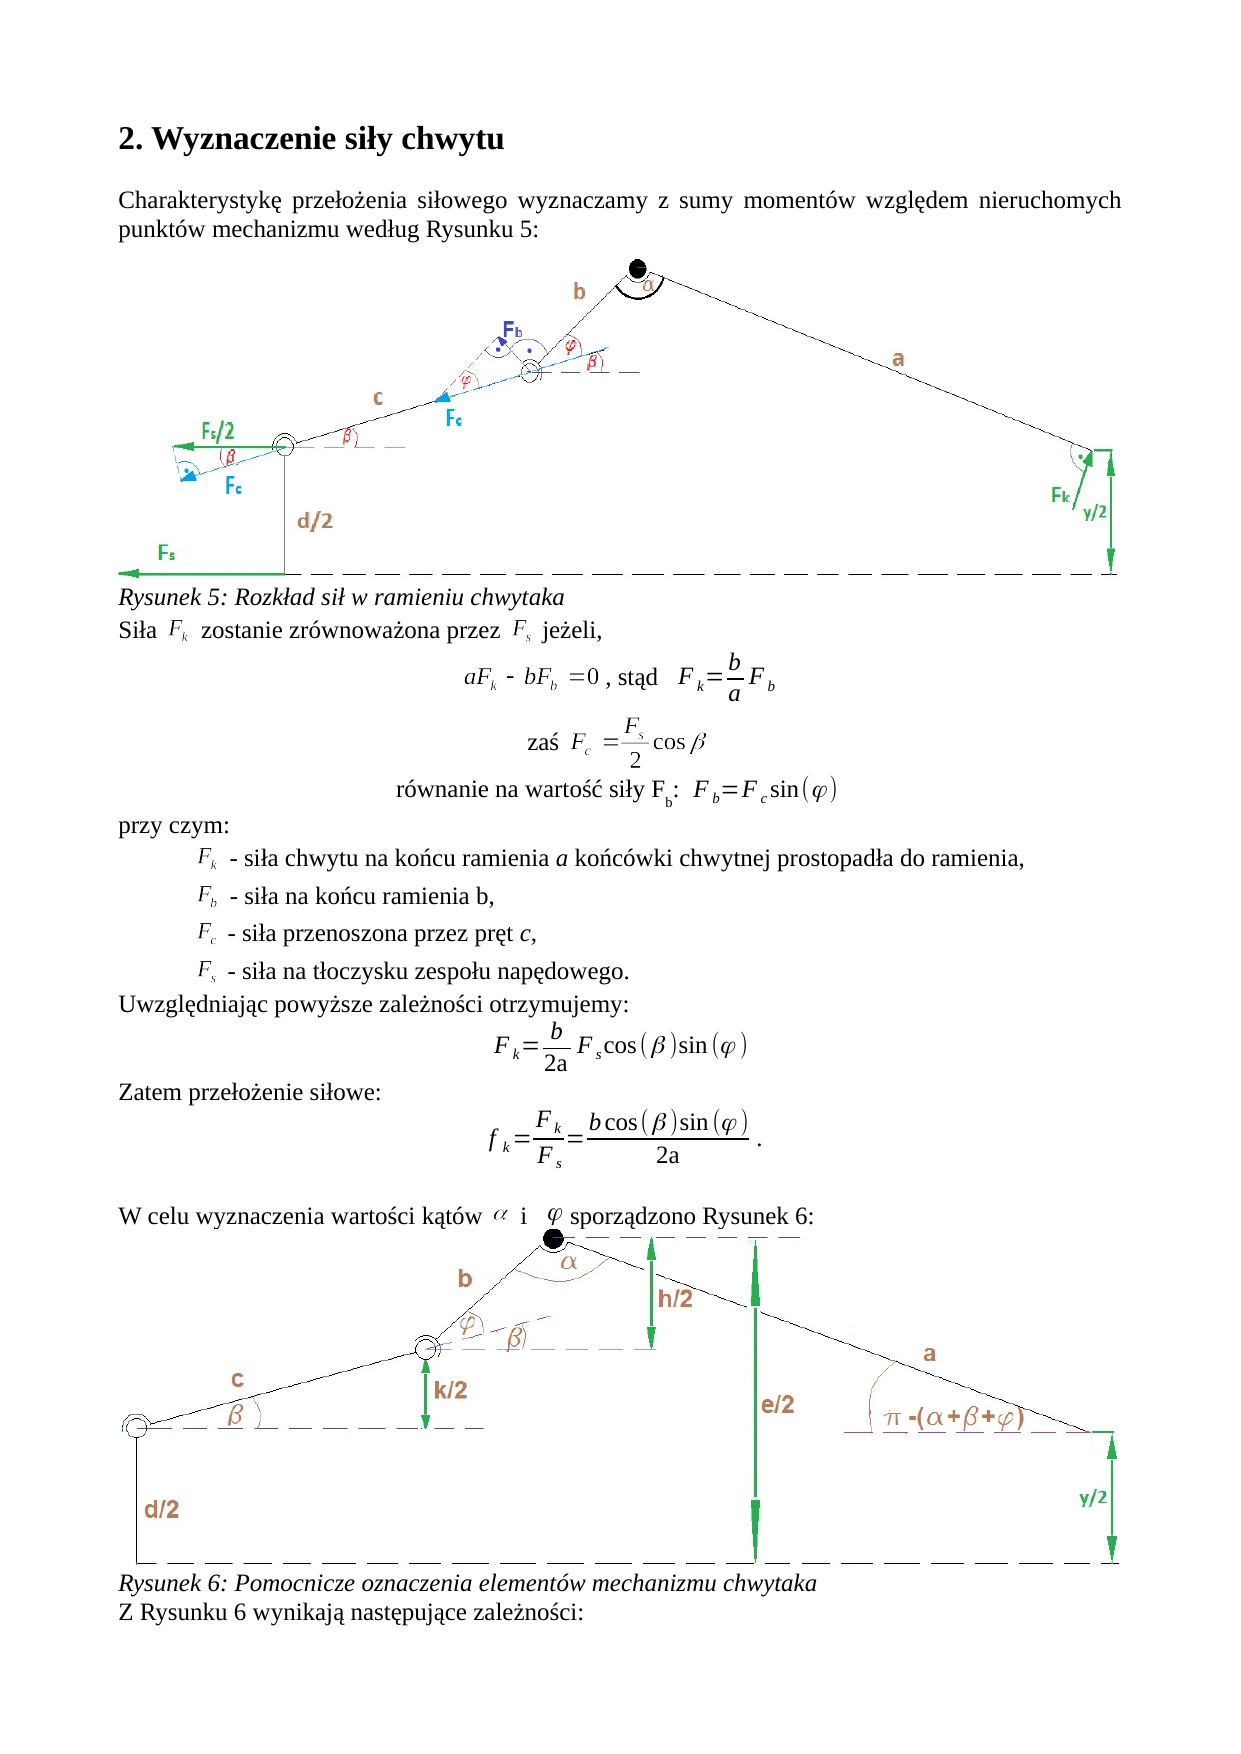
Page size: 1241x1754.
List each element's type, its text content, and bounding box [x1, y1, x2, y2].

text - siła chwytu na końcu ramienia a końcówki chwytnej prostopadła do ramienia, [118, 839, 1122, 876]
text równanie na wartość siły Fb: [118, 774, 1122, 810]
text przy czym: [118, 810, 1122, 839]
text , stąd [118, 649, 1122, 708]
text Rysunek 5: Rozkład sił w ramieniu chwytaka [118, 583, 1122, 611]
text Charakterystykę przełożenia siłowego wyznaczamy z sumy momentów względem nieruchomych punktów mechanizmu według Rysunku 5: [118, 185, 1122, 243]
text zaś [118, 708, 1122, 774]
text Uwzględniając powyższe zależności otrzymujemy: [118, 989, 1122, 1018]
text [118, 243, 1122, 255]
text W celu wyznaczenia wartości kątów i sporządzono Rysunek 6: [118, 1201, 1122, 1229]
text - siła na końcu ramienia b, [118, 876, 1122, 914]
text Zatem przełożenie siłowe: [118, 1077, 1122, 1106]
text - siła na tłoczysku zespołu napędowego. [118, 951, 1122, 989]
text Rysunek 6: Pomocnicze oznaczenia elementów mechanizmu chwytaka [118, 1568, 1122, 1597]
text - siła przenoszona przez pręt c, [118, 914, 1122, 951]
picture [118, 255, 1123, 583]
text . [118, 1106, 1122, 1172]
text Z Rysunku 6 wynikają następujące zależności: [118, 1597, 1122, 1626]
picture [118, 1229, 1123, 1568]
text 2. Wyznaczenie siły chwytu [118, 118, 1122, 156]
text Siła zostanie zrównoważona przez jeżeli, [118, 611, 1122, 649]
